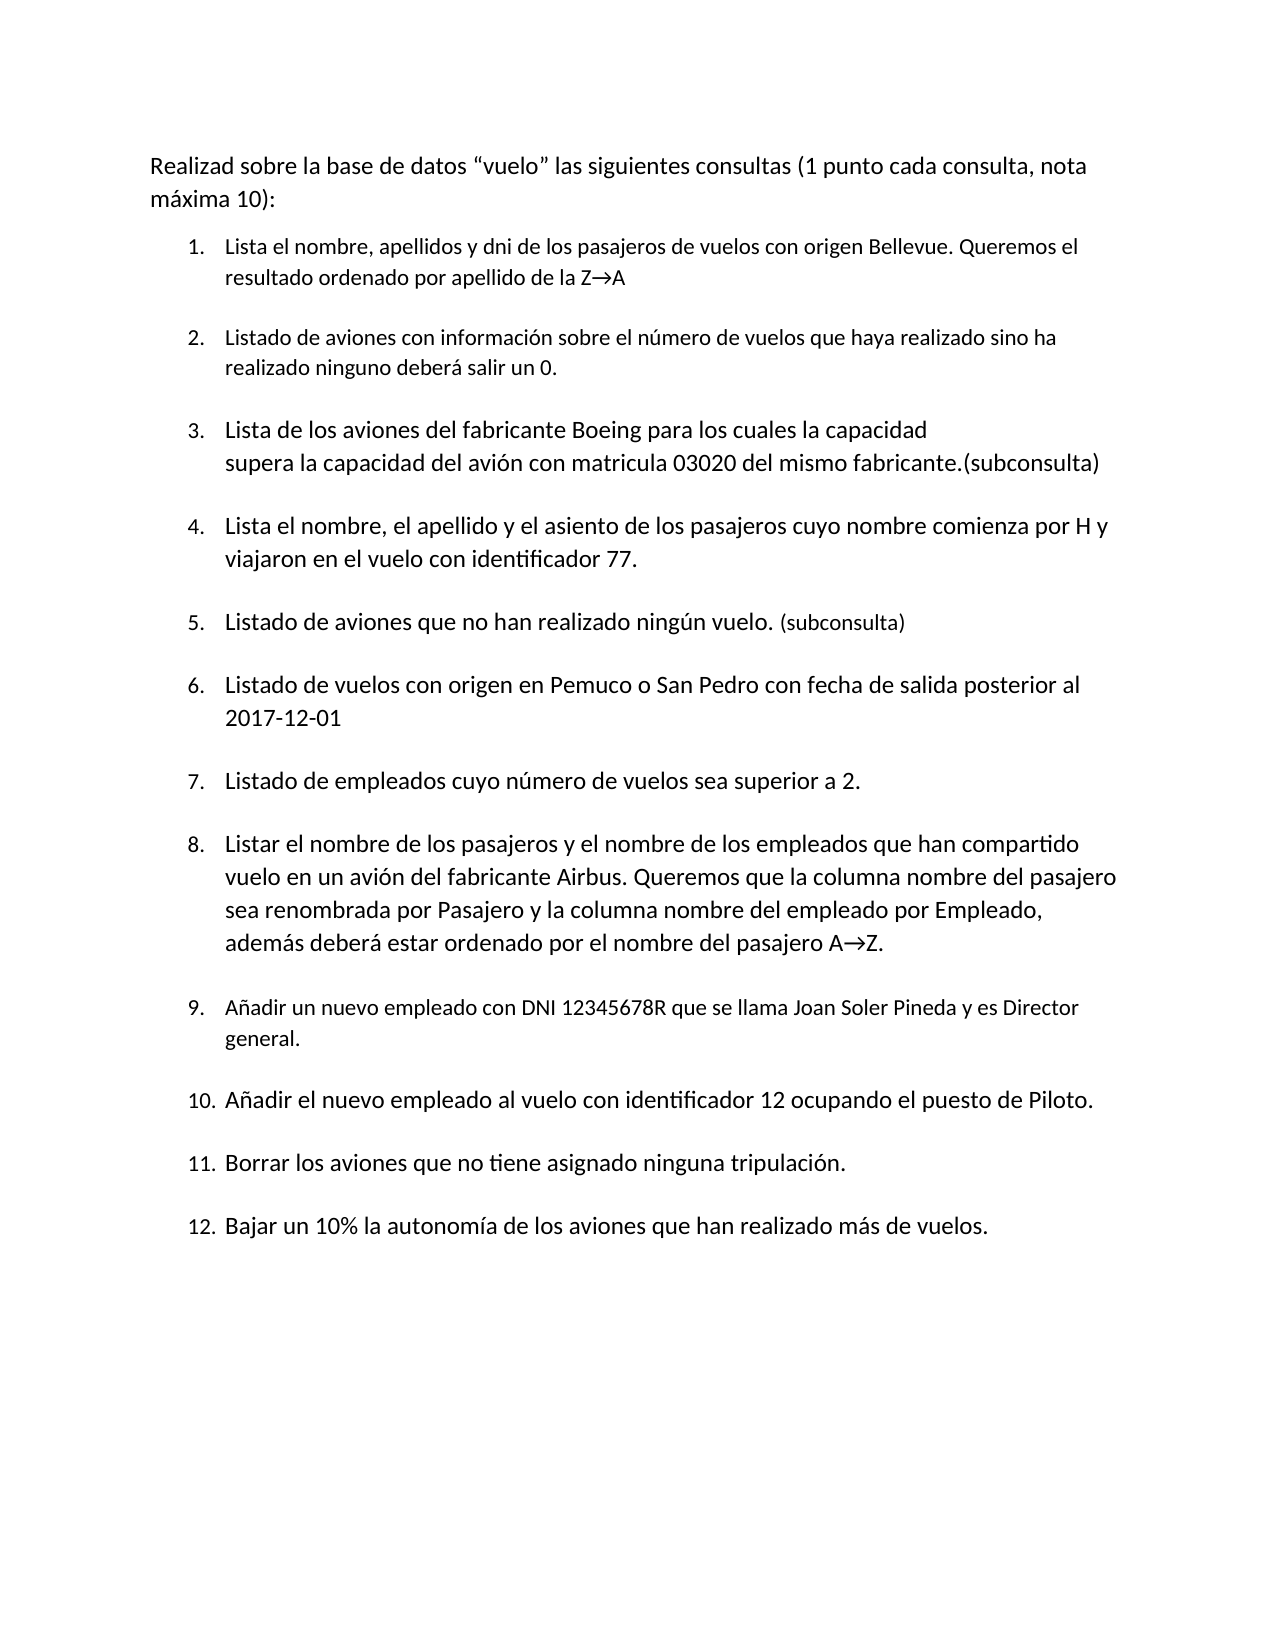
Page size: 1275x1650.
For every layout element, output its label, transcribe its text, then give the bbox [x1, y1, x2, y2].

list Añadir un nuevo empleado con DNI 12345678R que se llama Joan Soler Pineda y es Director general. [187, 993, 1125, 1052]
list Añadir el nuevo empleado al vuelo con identificador 12 ocupando el puesto de Piloto. [187, 1084, 1125, 1115]
list Listado de aviones que no han realizado ningún vuelo. (subconsulta) [187, 606, 1125, 636]
list Borrar los aviones que no tiene asignado ninguna tripulación. [187, 1147, 1125, 1178]
list Lista el nombre, apellidos y dni de los pasajeros de vuelos con origen Bellevue. Queremos el resultado ordenado por apellido de la Z→A [187, 232, 1125, 291]
list Lista de los aviones del fabricante Boeing para los cuales la capacidad supera la capacidad del avión con matricula 03020 del mismo fabricante.(subconsulta) [187, 414, 1125, 477]
list Listar el nombre de los pasajeros y el nombre de los empleados que han compartido vuelo en un avión del fabricante Airbus. Queremos que la columna nombre del pasajero sea renombrada por Pasajero y la columna nombre del empleado por Empleado, además deberá estar ordenado por el nombre del pasajero A→Z. [187, 828, 1125, 957]
list Listado de aviones con información sobre el número de vuelos que haya realizado sino ha realizado ninguno deberá salir un 0. [187, 323, 1125, 381]
list Bajar un 10% la autonomía de los aviones que han realizado más de vuelos. [187, 1210, 1125, 1241]
list Listado de vuelos con origen en Pemuco o San Pedro con fecha de salida posterior al 2017-12-01 [187, 669, 1125, 732]
list Lista el nombre, el apellido y el asiento de los pasajeros cuyo nombre comienza por H y viajaron en el vuelo con identificador 77. [187, 510, 1125, 573]
list Listado de empleados cuyo número de vuelos sea superior a 2. [187, 765, 1125, 796]
text Realizad sobre la base de datos “vuelo” las siguientes consultas (1 punto cada consulta, nota máxima 10): [150, 150, 1125, 213]
